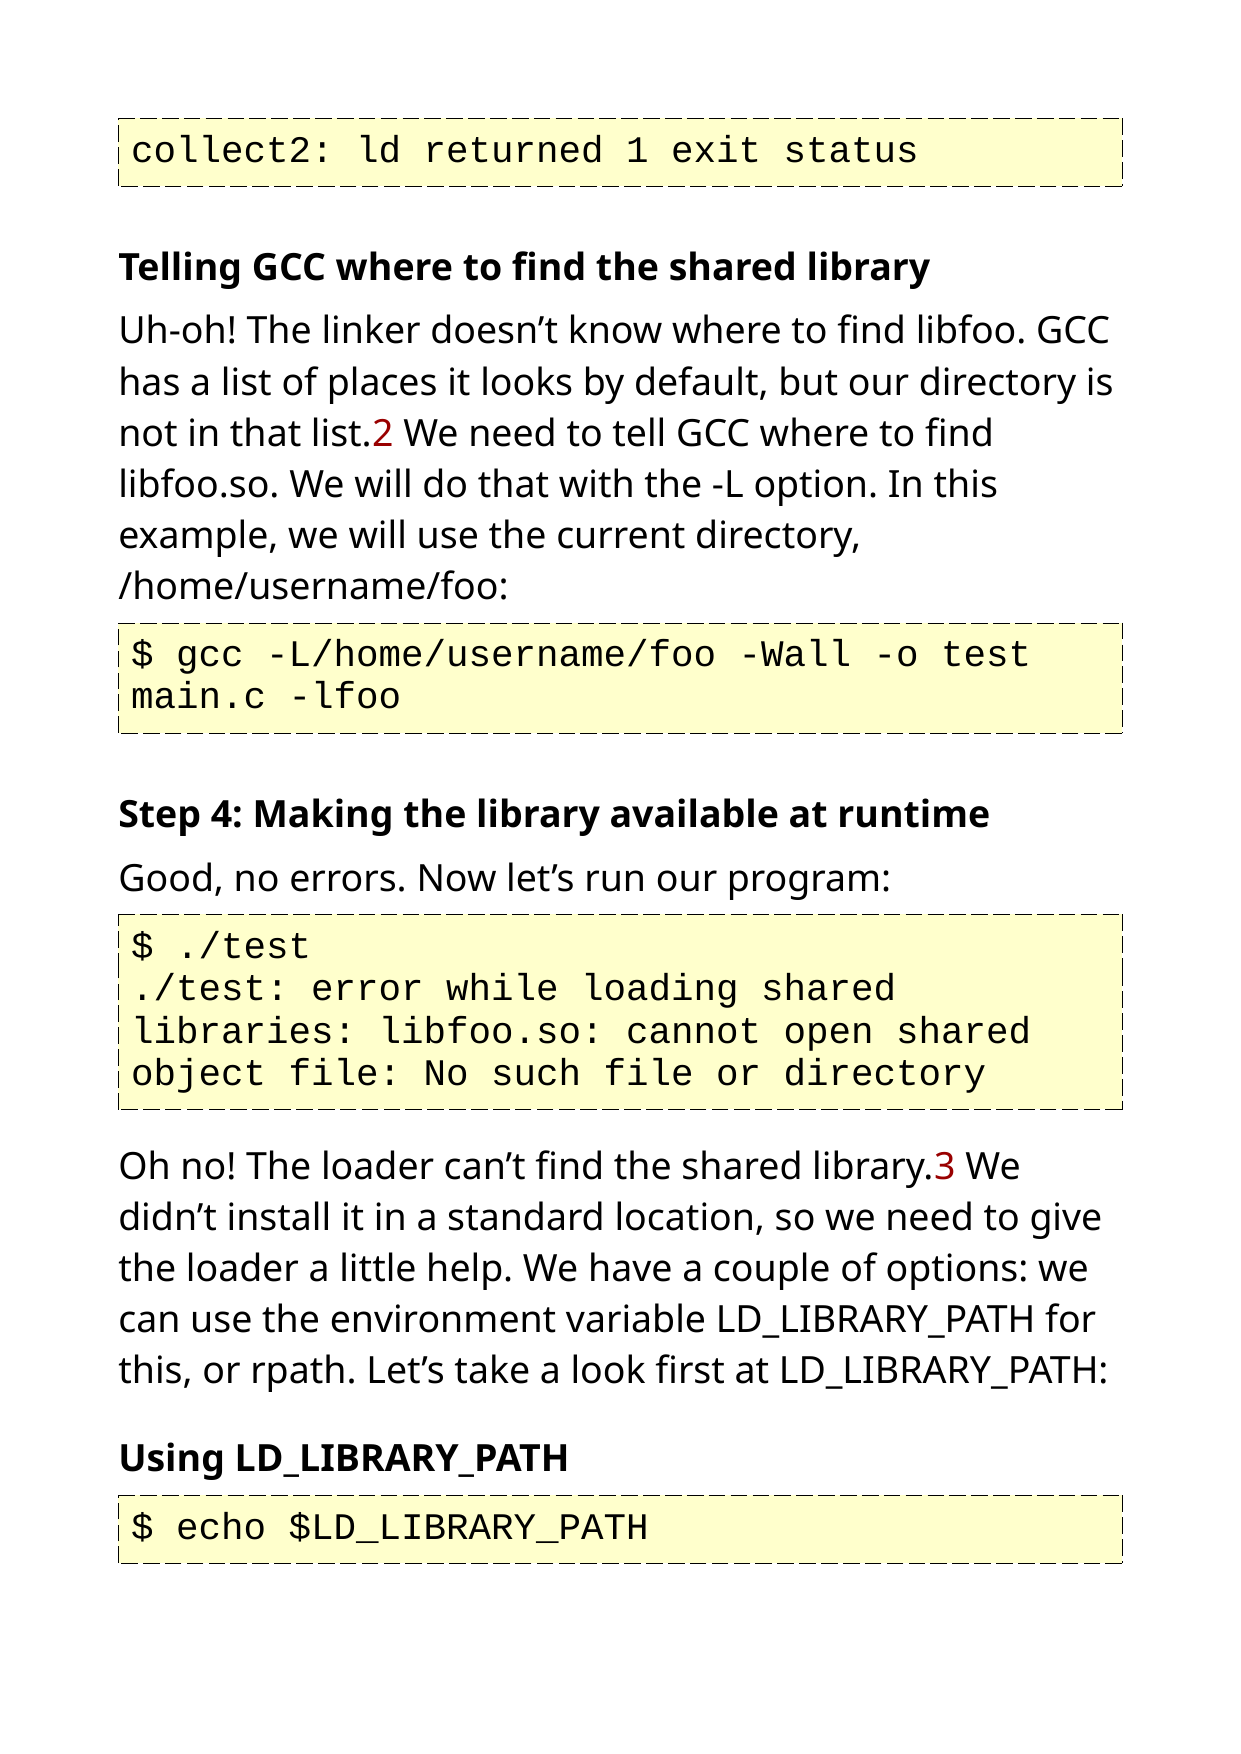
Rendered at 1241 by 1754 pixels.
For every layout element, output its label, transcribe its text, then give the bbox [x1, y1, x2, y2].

text $ echo $LD_LIBRARY_PATH [118, 1495, 1122, 1563]
text Uh-oh! The linker doesn’t know where to find libfoo. GCC has a list of places it looks by default, but our directory is not in that list.2 We need to tell GCC where to find libfoo.so. We will do that with the -L option. In this example, we will use the current directory, /home/username/foo: [118, 304, 1122, 610]
subtitle Telling GCC where to find the shared library [118, 240, 1122, 291]
text $ gcc -L/home/username/foo -Wall -o test main.c -lfoo [118, 623, 1122, 733]
text ./test: error while loading shared libraries: libfoo.so: cannot open shared object file: No such file or directory [118, 957, 1122, 1109]
text $ ./test [118, 914, 1122, 957]
subtitle Using LD_LIBRARY_PATH [118, 1432, 1122, 1483]
subtitle Step 4: Making the library available at runtime [118, 787, 1122, 838]
text Oh no! The loader can’t find the shared library.3 We didn’t install it in a standard location, so we need to give the loader a little help. We have a couple of options: we can use the environment variable LD_LIBRARY_PATH for this, or rpath. Let’s take a look first at LD_LIBRARY_PATH: [118, 1139, 1122, 1394]
text Good, no errors. Now let’s run our program: [118, 851, 1122, 902]
text collect2: ld returned 1 exit status [118, 118, 1122, 186]
